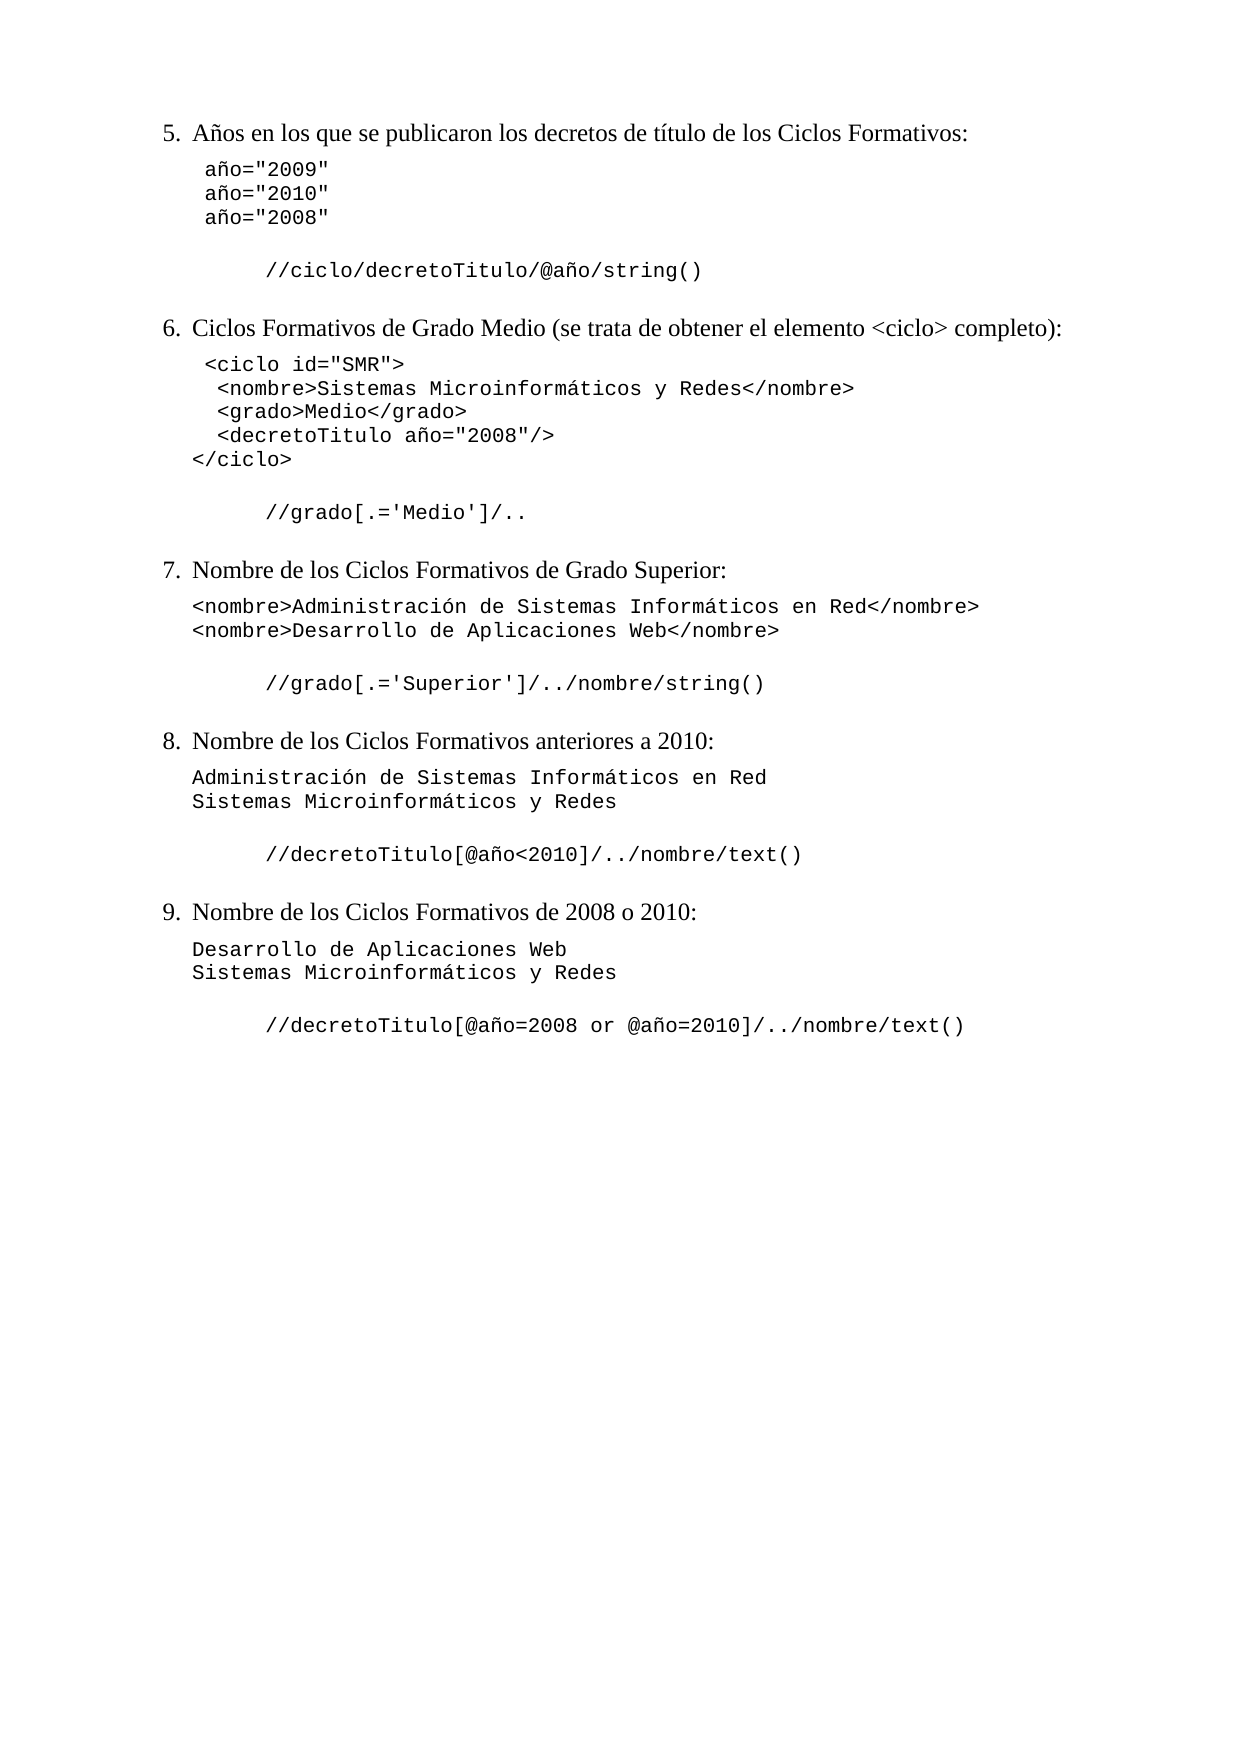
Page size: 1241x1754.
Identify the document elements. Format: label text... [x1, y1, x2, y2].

list </ciclo> [162, 449, 1122, 472]
list año="2009" [162, 159, 1122, 183]
list Nombre de los Ciclos Formativos anteriores a 2010: [162, 726, 1122, 755]
list <grado>Medio</grado> [162, 401, 1122, 425]
list Sistemas Microinformáticos y Redes [162, 962, 1122, 986]
list Ciclos Formativos de Grado Medio (se trata de obtener el elemento <ciclo> completo): [162, 313, 1122, 342]
list Años en los que se publicaron los decretos de título de los Ciclos Formativos: [162, 118, 1122, 147]
text //grado[.='Medio']/.. [118, 502, 1122, 526]
list Nombre de los Ciclos Formativos de Grado Superior: [162, 555, 1122, 584]
text //ciclo/decretoTitulo/@año/string() [118, 260, 1122, 283]
text //decretoTitulo[@año<2010]/../nombre/text() [118, 844, 1122, 868]
list año="2008" [162, 207, 1122, 230]
text //decretoTitulo[@año=2008 or @año=2010]/../nombre/text() [118, 1015, 1122, 1039]
list <ciclo id="SMR"> [162, 354, 1122, 378]
list Sistemas Microinformáticos y Redes [162, 791, 1122, 815]
text //grado[.='Superior']/../nombre/string() [118, 673, 1122, 697]
list <nombre>Desarrollo de Aplicaciones Web</nombre> [162, 620, 1122, 643]
list <nombre>Sistemas Microinformáticos y Redes</nombre> [162, 378, 1122, 401]
list Desarrollo de Aplicaciones Web [162, 938, 1122, 962]
list Administración de Sistemas Informáticos en Red [162, 767, 1122, 791]
list <nombre>Administración de Sistemas Informáticos en Red</nombre> [162, 596, 1122, 620]
list Nombre de los Ciclos Formativos de 2008 o 2010: [162, 897, 1122, 926]
list año="2010" [162, 183, 1122, 207]
list <decretoTitulo año="2008"/> [162, 425, 1122, 449]
